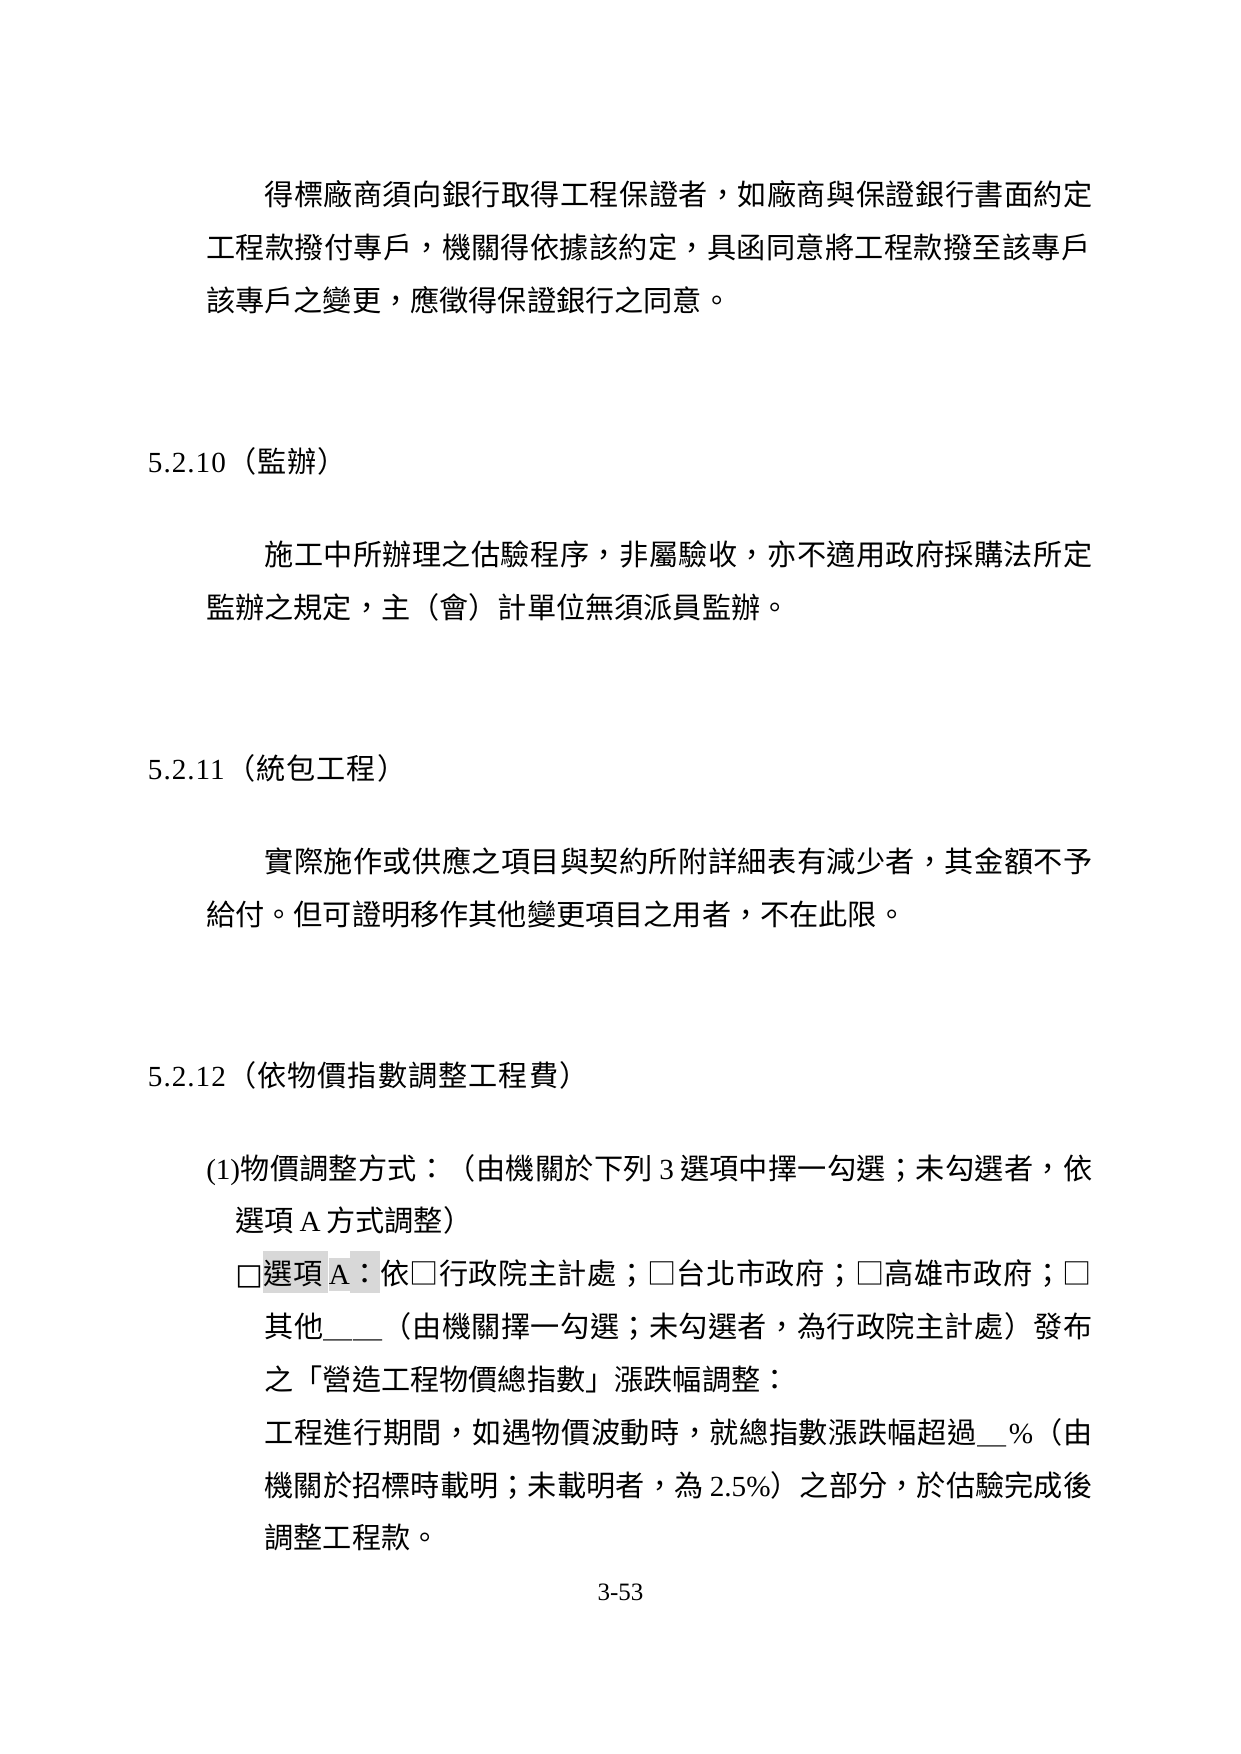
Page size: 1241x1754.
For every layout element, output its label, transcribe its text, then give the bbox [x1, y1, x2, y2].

subtitle 5.2.12（依物價指數調整工程費） [148, 1053, 1092, 1095]
subtitle 5.2.11（統包工程） [148, 746, 1092, 788]
subtitle 5.2.10（監辦） [148, 439, 1092, 481]
text (1)物價調整方式：（由機關於下列3選項中擇一勾選；未勾選者，依選項A方式調整） [206, 1145, 1092, 1240]
text 施工中所辦理之估驗程序，非屬驗收，亦不適用政府採購法所定監辦之規定，主（會）計單位無須派員監辦。 [206, 531, 1092, 627]
text 得標廠商須向銀行取得工程保證者，如廠商與保證銀行書面約定工程款撥付專戶，機關得依據該約定，具函同意將工程款撥至該專戶。該專戶之變更，應徵得保證銀行之同意。 [206, 172, 1092, 320]
text 實際施作或供應之項目與契約所附詳細表有減少者，其金額不予給付。但可證明移作其他變更項目之用者，不在此限。 [206, 838, 1092, 933]
text 工程進行期間，如遇物價波動時，就總指數漲跌幅超過＿%（由機關於招標時載明；未載明者，為2.5%）之部分，於估驗完成後調整工程款。 [264, 1409, 1092, 1557]
text □選項A：依□行政院主計處；□台北市政府；□高雄市政府；□其他＿＿（由機關擇一勾選；未勾選者，為行政院主計處）發布之「營造工程物價總指數」漲跌幅調整： [235, 1251, 1092, 1399]
